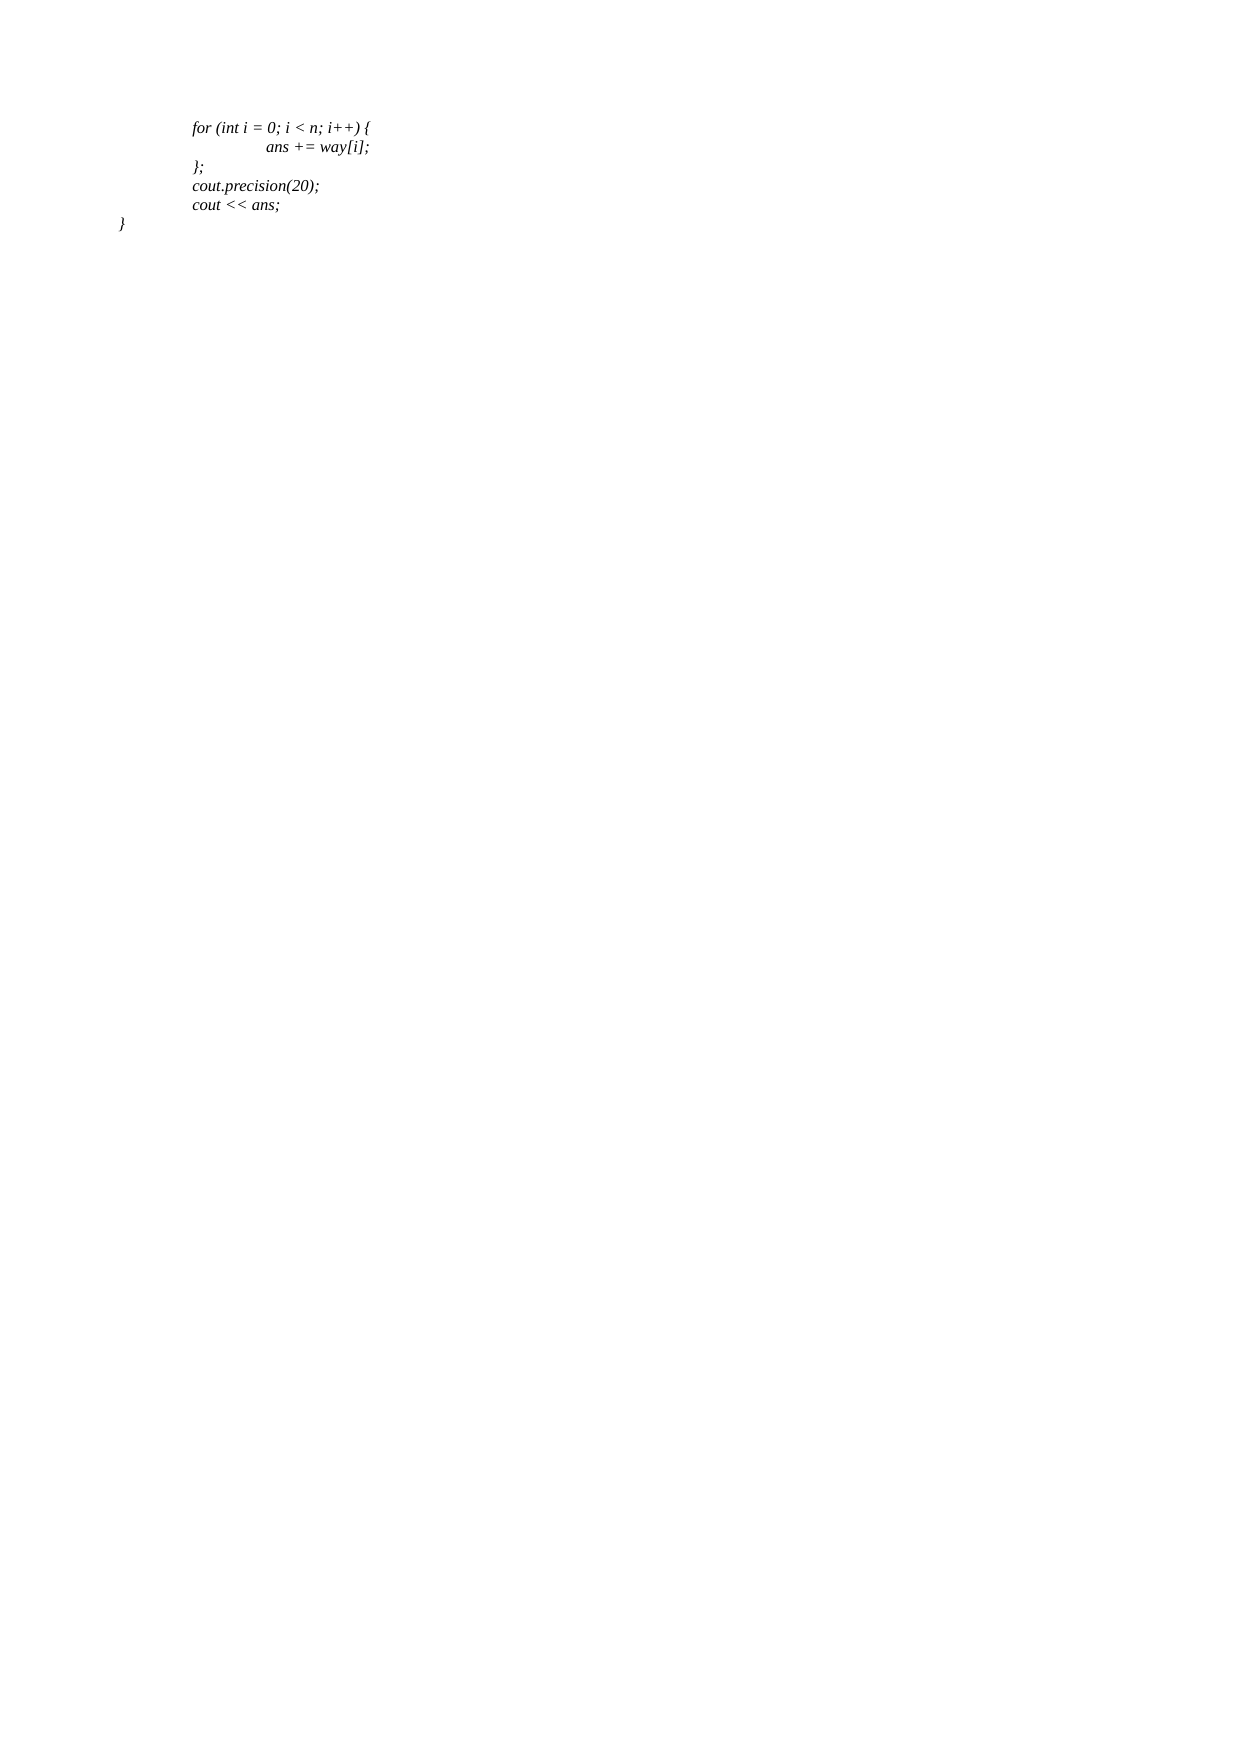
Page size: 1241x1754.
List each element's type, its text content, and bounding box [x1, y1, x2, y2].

text cout.precision(20); [118, 176, 1122, 195]
text ans += way[i]; [118, 137, 1122, 156]
text } [118, 214, 1122, 233]
text cout << ans; [118, 195, 1122, 214]
text for (int i = 0; i < n; i++) { [118, 118, 1122, 137]
text }; [118, 156, 1122, 176]
